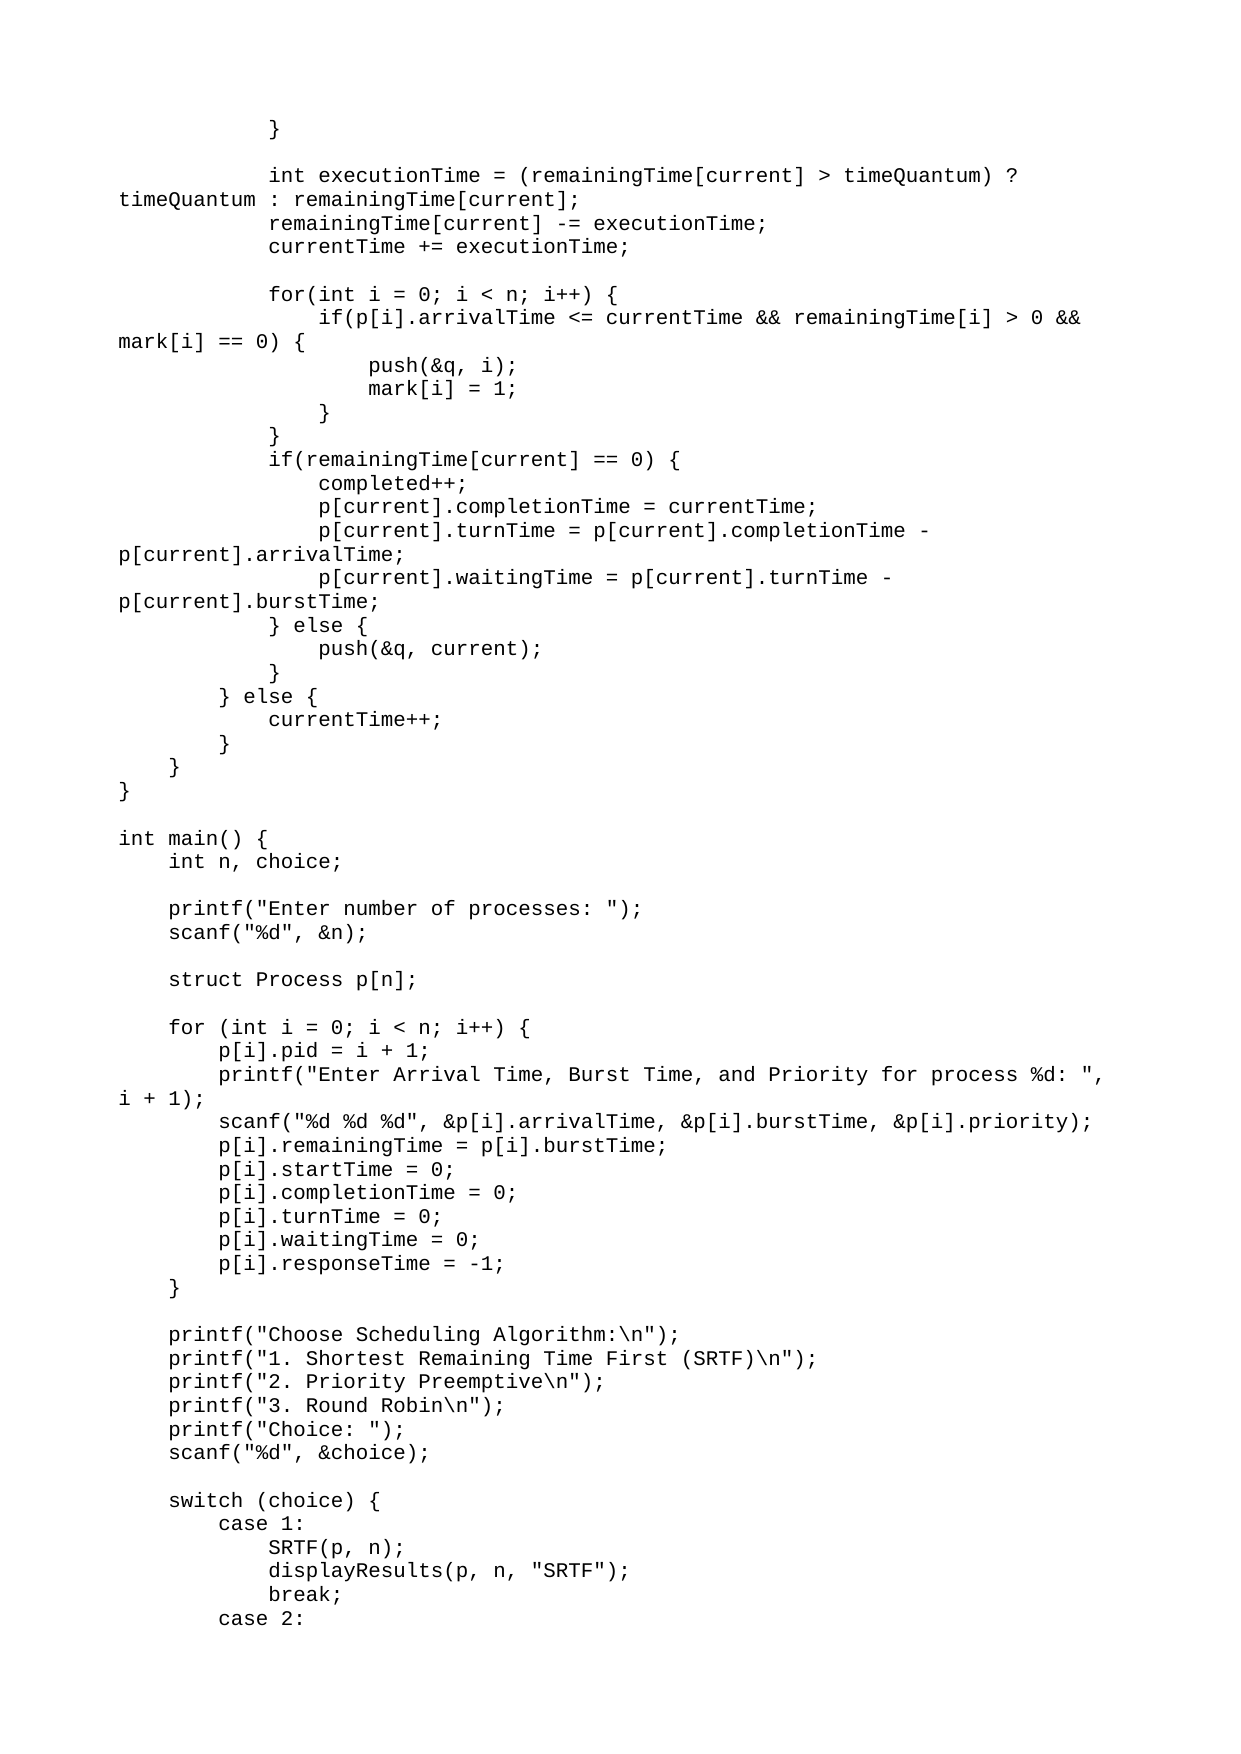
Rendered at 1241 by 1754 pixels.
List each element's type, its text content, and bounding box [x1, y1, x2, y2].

text switch (choice) { [118, 1489, 1122, 1513]
text printf("Enter Arrival Time, Burst Time, and Priority for process %d: ", i + 1); [118, 1064, 1122, 1111]
text currentTime++; [118, 709, 1122, 733]
text p[current].waitingTime = p[current].turnTime - p[current].burstTime; [118, 567, 1122, 615]
text currentTime += executionTime; [118, 236, 1122, 260]
text printf("2. Priority Preemptive\n"); [118, 1371, 1122, 1395]
text int main() { [118, 827, 1122, 851]
text } [118, 662, 1122, 686]
text push(&q, i); [118, 354, 1122, 378]
text } else { [118, 686, 1122, 709]
text for (int i = 0; i < n; i++) { [118, 1017, 1122, 1040]
text printf("1. Shortest Remaining Time First (SRTF)\n"); [118, 1348, 1122, 1371]
text printf("Choice: "); [118, 1419, 1122, 1442]
text } [118, 118, 1122, 142]
text if(remainingTime[current] == 0) { [118, 449, 1122, 473]
text p[i].startTime = 0; [118, 1158, 1122, 1182]
text } [118, 757, 1122, 780]
text p[i].remainingTime = p[i].burstTime; [118, 1135, 1122, 1158]
text int n, choice; [118, 851, 1122, 875]
text p[i].pid = i + 1; [118, 1040, 1122, 1064]
text printf("3. Round Robin\n"); [118, 1395, 1122, 1419]
text p[i].responseTime = -1; [118, 1253, 1122, 1277]
text scanf("%d %d %d", &p[i].arrivalTime, &p[i].burstTime, &p[i].priority); [118, 1111, 1122, 1135]
text mark[i] = 1; [118, 378, 1122, 402]
text p[current].completionTime = currentTime; [118, 496, 1122, 520]
text int executionTime = (remainingTime[current] > timeQuantum) ? timeQuantum : remainingTime[current]; [118, 165, 1122, 213]
text completed++; [118, 473, 1122, 496]
text } [118, 780, 1122, 804]
text remainingTime[current] -= executionTime; [118, 213, 1122, 236]
text p[i].turnTime = 0; [118, 1206, 1122, 1229]
text printf("Choose Scheduling Algorithm:\n"); [118, 1324, 1122, 1348]
text for(int i = 0; i < n; i++) { [118, 284, 1122, 307]
text } [118, 733, 1122, 757]
text case 2: [118, 1608, 1122, 1631]
text p[i].completionTime = 0; [118, 1182, 1122, 1206]
text printf("Enter number of processes: "); [118, 898, 1122, 922]
text p[current].turnTime = p[current].completionTime - p[current].arrivalTime; [118, 520, 1122, 567]
text } [118, 426, 1122, 449]
text } else { [118, 615, 1122, 638]
text break; [118, 1584, 1122, 1608]
text } [118, 402, 1122, 426]
text scanf("%d", &choice); [118, 1442, 1122, 1466]
text p[i].waitingTime = 0; [118, 1229, 1122, 1253]
text SRTF(p, n); [118, 1537, 1122, 1561]
text push(&q, current); [118, 638, 1122, 662]
text if(p[i].arrivalTime <= currentTime && remainingTime[i] > 0 && mark[i] == 0) { [118, 307, 1122, 354]
text case 1: [118, 1513, 1122, 1537]
text scanf("%d", &n); [118, 922, 1122, 946]
text } [118, 1277, 1122, 1300]
text struct Process p[n]; [118, 969, 1122, 993]
text displayResults(p, n, "SRTF"); [118, 1561, 1122, 1584]
